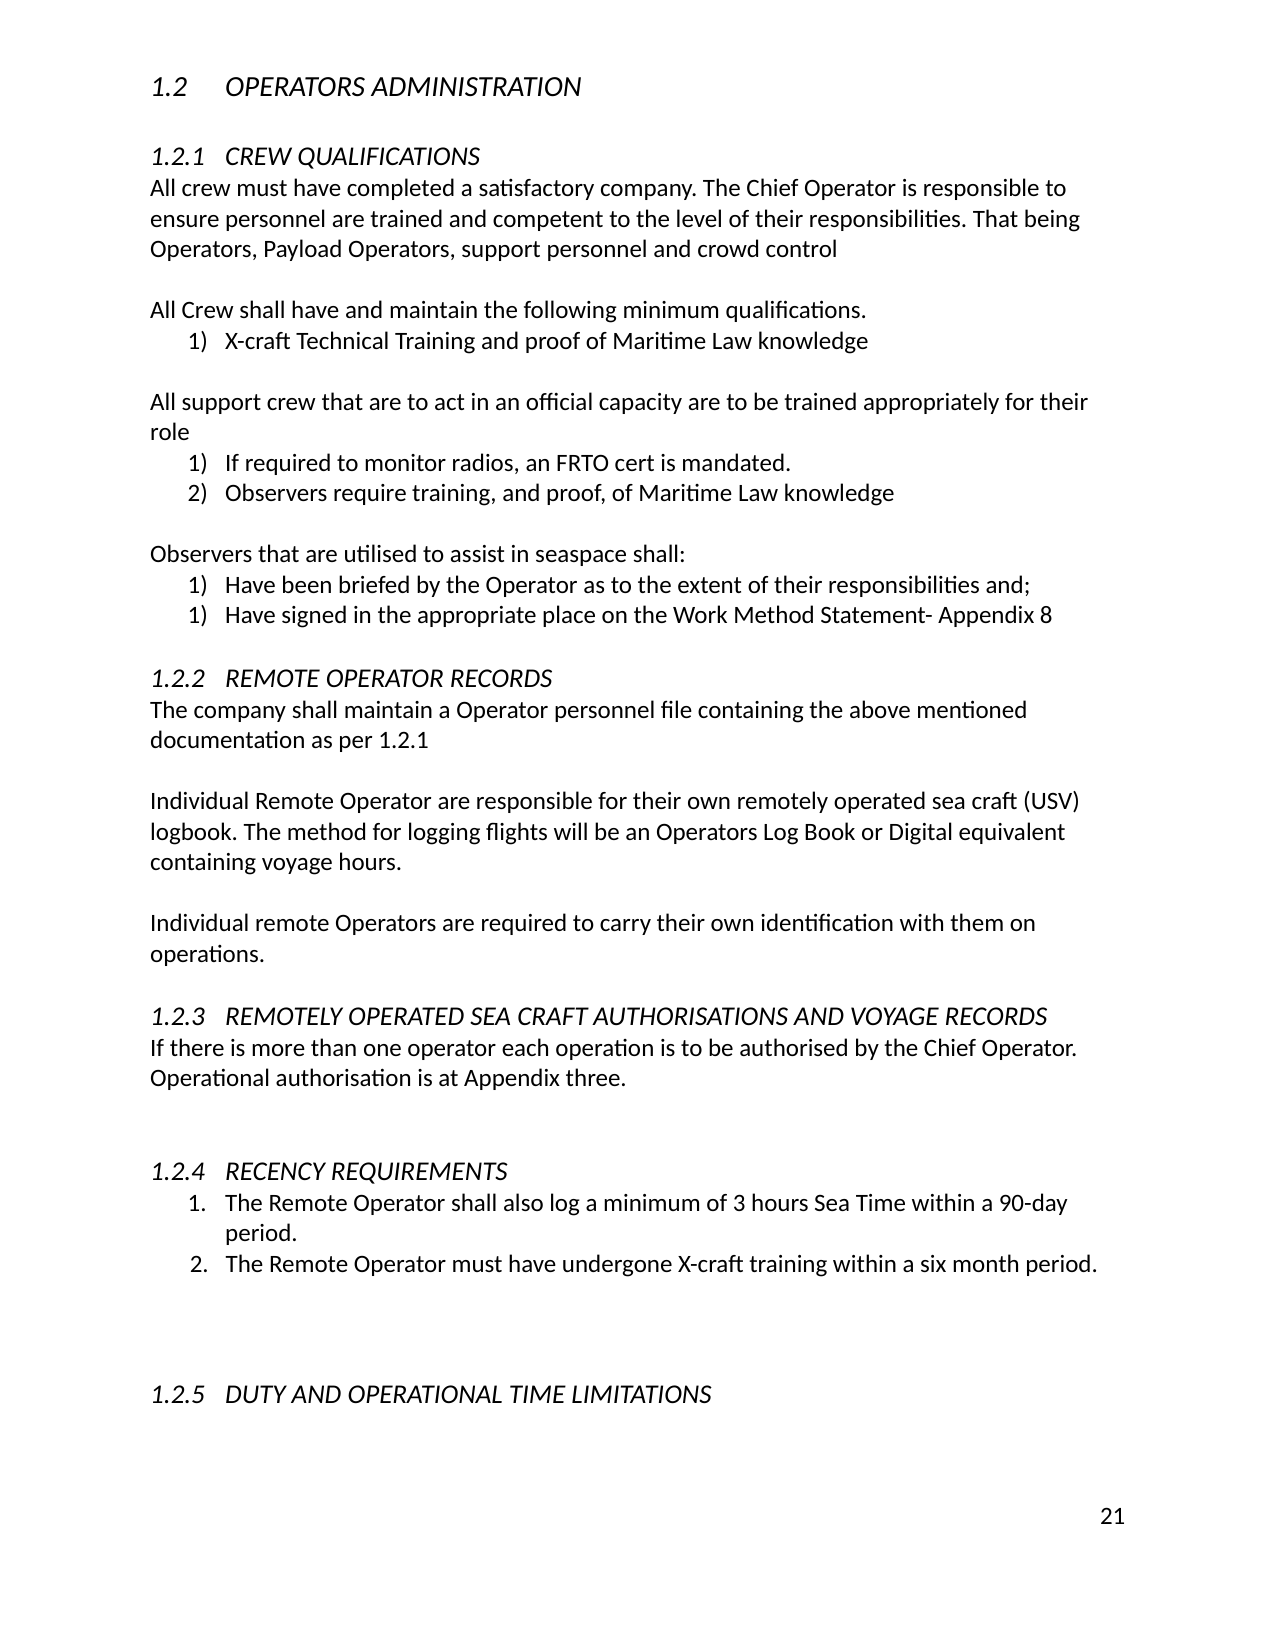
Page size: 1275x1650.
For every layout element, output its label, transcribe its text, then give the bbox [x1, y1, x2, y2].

list If required to monitor radios, an FRTO cert is mandated. [187, 447, 1125, 478]
text 1.2.4 RECENCY REQUIREMENTS [150, 1154, 1125, 1187]
text 1.2.3 REMOTELY OPERATED SEA CRAFT AUTHORISATIONS AND VOYAGE RECORDS [150, 999, 1125, 1032]
list Observers require training, and proof, of Maritime Law knowledge [187, 478, 1125, 508]
text 1.2.5 DUTY AND OPERATIONAL TIME LIMITATIONS [150, 1378, 1125, 1411]
text All crew must have completed a satisfactory company. The Chief Operator is responsible to ensure personnel are trained and competent to the level of their responsibilities. That being Operators, Payload Operators, support personnel and crowd control [150, 172, 1125, 264]
list Have signed in the appropriate place on the Work Method Statement- Appendix 8 [187, 600, 1125, 630]
text 1.2.1 CREW QUALIFICATIONS [150, 139, 1125, 172]
text Individual remote Operators are required to carry their own identification with them on operations. [150, 907, 1125, 968]
text Individual Remote Operator are responsible for their own remotely operated sea craft (USV) logbook. The method for logging flights will be an Operators Log Book or Digital equivalent containing voyage hours. [150, 785, 1125, 877]
text 1.2.2 REMOTE OPERATOR RECORDS [150, 661, 1125, 694]
list Have been briefed by the Operator as to the extent of their responsibilities and; [187, 569, 1125, 600]
text Observers that are utilised to assist in seaspace shall: [150, 539, 1125, 569]
text The company shall maintain a Operator personnel file containing the above mentioned documentation as per 1.2.1 [150, 694, 1125, 755]
text If there is more than one operator each operation is to be authorised by the Chief Operator. Operational authorisation is at Appendix three. [150, 1032, 1125, 1093]
list 2. The Remote Operator must have undergone X-craft training within a six month period. [150, 1248, 1125, 1279]
list X-craft Technical Training and proof of Maritime Law knowledge [187, 325, 1125, 356]
list 1.2 OPERATORS ADMINISTRATION [150, 68, 1125, 104]
text All Crew shall have and maintain the following minimum qualifications. [150, 294, 1125, 325]
list The Remote Operator shall also log a minimum of 3 hours Sea Time within a 90-day period. [187, 1187, 1125, 1248]
text All support crew that are to act in an official capacity are to be trained appropriately for their role [150, 386, 1125, 447]
